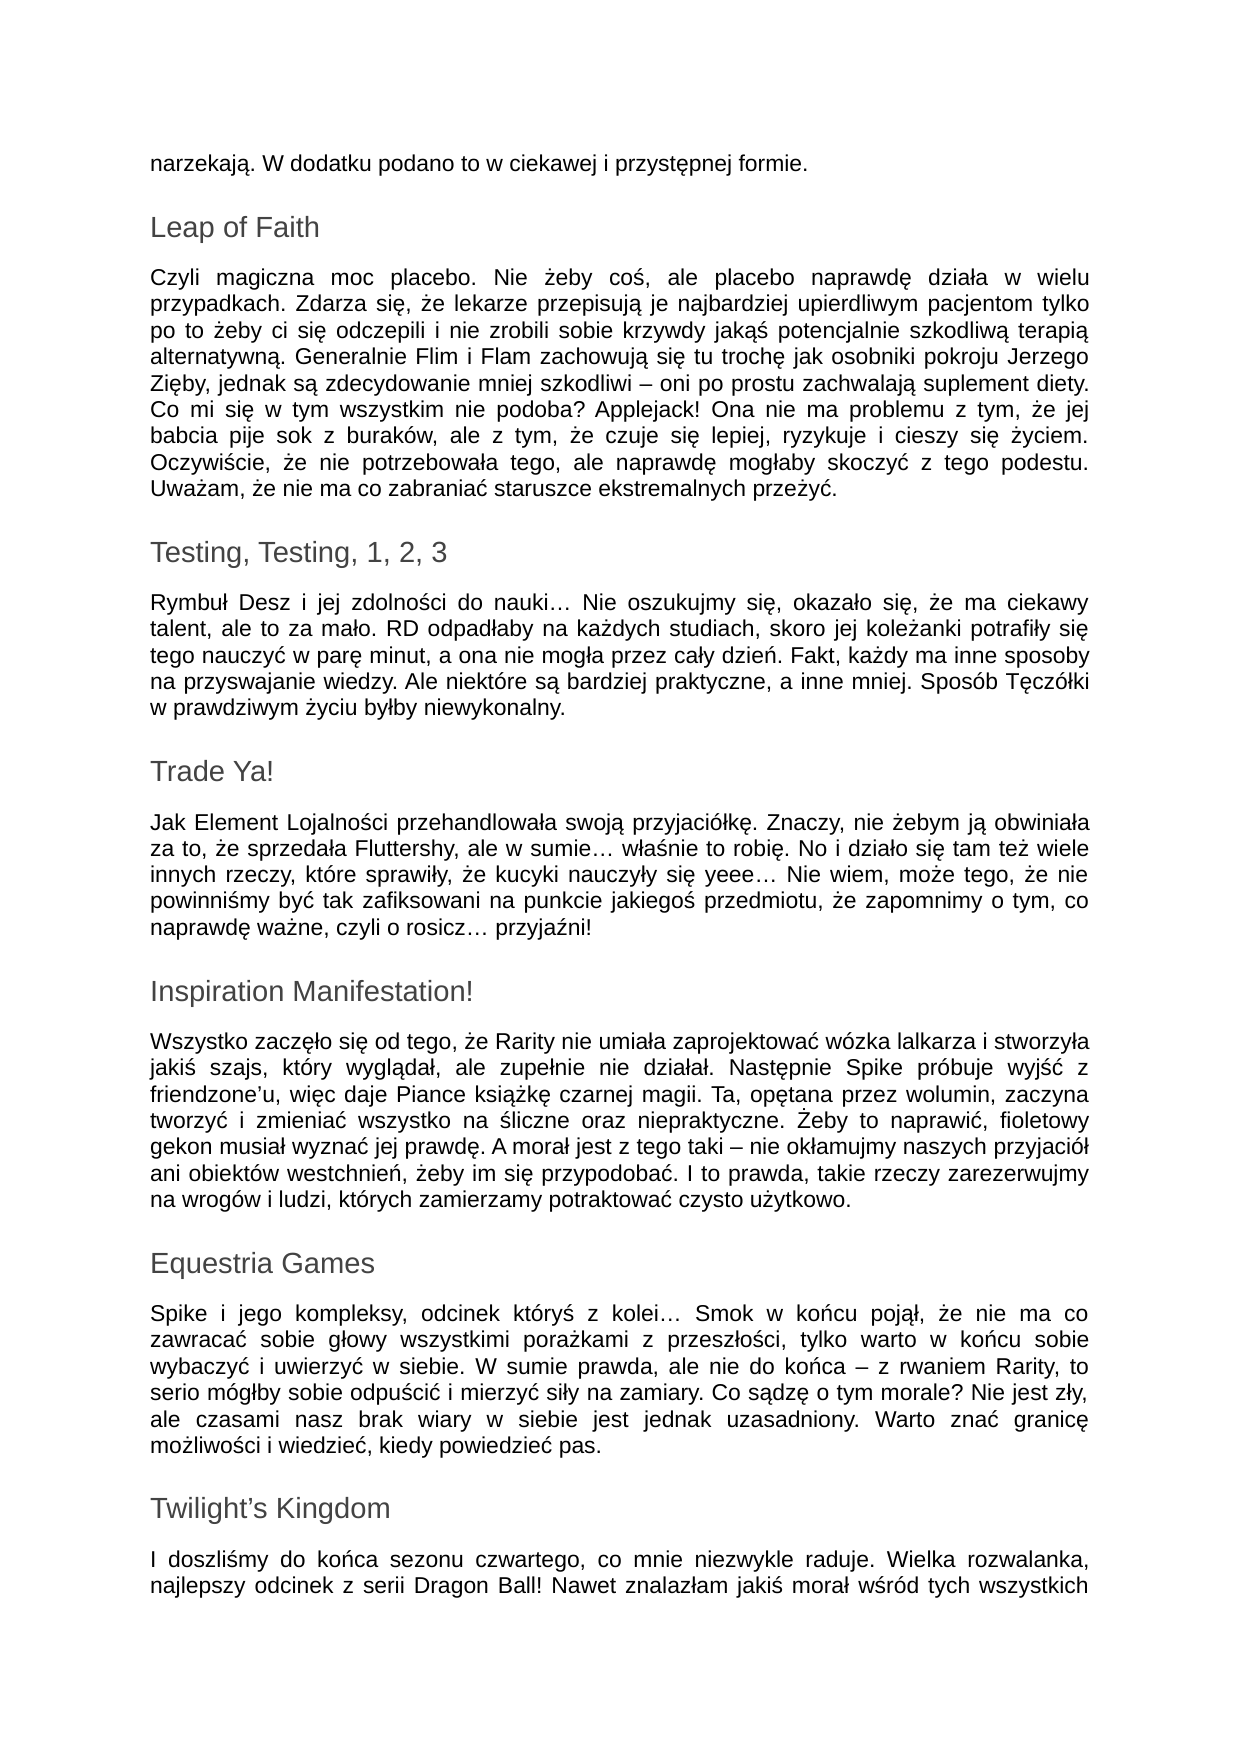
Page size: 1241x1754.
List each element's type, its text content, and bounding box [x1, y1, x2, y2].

subtitle Inspiration Manifestation! [150, 973, 1090, 1007]
text Jak Element Lojalności przehandlowała swoją przyjaciółkę. Znaczy, nie żebym ją obwiniała za to, że sprzedała Fluttershy, ale w sumie… właśnie to robię. No i działo się tam też wiele innych rzeczy, które sprawiły, że kucyki nauczyły się yeee… Nie wiem, może tego, że nie powinniśmy być tak zafiksowani na punkcie jakiegoś przedmiotu, że zapomnimy o tym, co naprawdę ważne, czyli o rosicz… przyjaźni! [150, 808, 1090, 940]
text I doszliśmy do końca sezonu czwartego, co mnie niezwykle raduje. Wielka rozwalanka, najlepszy odcinek z serii Dragon Ball! Nawet znalazłam jakiś morał wśród tych wszystkich [150, 1546, 1090, 1599]
text narzekają. W dodatku podano to w ciekawej i przystępnej formie. [150, 150, 1090, 176]
subtitle Leap of Faith [150, 210, 1090, 243]
subtitle Twilight’s Kingdom [150, 1492, 1090, 1525]
text Spike i jego kompleksy, odcinek któryś z kolei… Smok w końcu pojął, że nie ma co zawracać sobie głowy wszystkimi porażkami z przeszłości, tylko warto w końcu sobie wybaczyć i uwierzyć w siebie. W sumie prawda, ale nie do końca – z rwaniem Rarity, to serio mógłby sobie odpuścić i mierzyć siły na zamiary. Co sądzę o tym morale? Nie jest zły, ale czasami nasz brak wiary w siebie jest jednak uzasadniony. Warto znać granicę możliwości i wiedzieć, kiedy powiedzieć pas. [150, 1300, 1090, 1458]
subtitle Equestria Games [150, 1246, 1090, 1279]
subtitle Trade Ya! [150, 754, 1090, 788]
text Czyli magiczna moc placebo. Nie żeby coś, ale placebo naprawdę działa w wielu przypadkach. Zdarza się, że lekarze przepisują je najbardziej upierdliwym pacjentom tylko po to żeby ci się odczepili i nie zrobili sobie krzywdy jakąś potencjalnie szkodliwą terapią alternatywną. Generalnie Flim i Flam zachowują się tu trochę jak osobniki pokroju Jerzego Zięby, jednak są zdecydowanie mniej szkodliwi – oni po prostu zachwalają suplement diety. Co mi się w tym wszystkim nie podoba? Applejack! Ona nie ma problemu z tym, że jej babcia pije sok z buraków, ale z tym, że czuje się lepiej, ryzykuje i cieszy się życiem. Oczywiście, że nie potrzebowała tego, ale naprawdę mogłaby skoczyć z tego podestu. Uważam, że nie ma co zabraniać staruszce ekstremalnych przeżyć. [150, 264, 1090, 501]
subtitle Testing, Testing, 1, 2, 3 [150, 534, 1090, 568]
text Rymbuł Desz i jej zdolności do nauki… Nie oszukujmy się, okazało się, że ma ciekawy talent, ale to za mało. RD odpadłaby na każdych studiach, skoro jej koleżanki potrafiły się tego nauczyć w parę minut, a ona nie mogła przez cały dzień. Fakt, każdy ma inne sposoby na przyswajanie wiedzy. Ale niektóre są bardziej praktyczne, a inne mniej. Sposób Tęczółki w prawdziwym życiu byłby niewykonalny. [150, 589, 1090, 721]
text Wszystko zaczęło się od tego, że Rarity nie umiała zaprojektować wózka lalkarza i stworzyła jakiś szajs, który wyglądał, ale zupełnie nie działał. Następnie Spike próbuje wyjść z friendzone’u, więc daje Piance książkę czarnej magii. Ta, opętana przez wolumin, zaczyna tworzyć i zmieniać wszystko na śliczne oraz niepraktyczne. Żeby to naprawić, fioletowy gekon musiał wyznać jej prawdę. A morał jest z tego taki – nie okłamujmy naszych przyjaciół ani obiektów westchnień, żeby im się przypodobać. I to prawda, takie rzeczy zarezerwujmy na wrogów i ludzi, których zamierzamy potraktować czysto użytkowo. [150, 1028, 1090, 1212]
